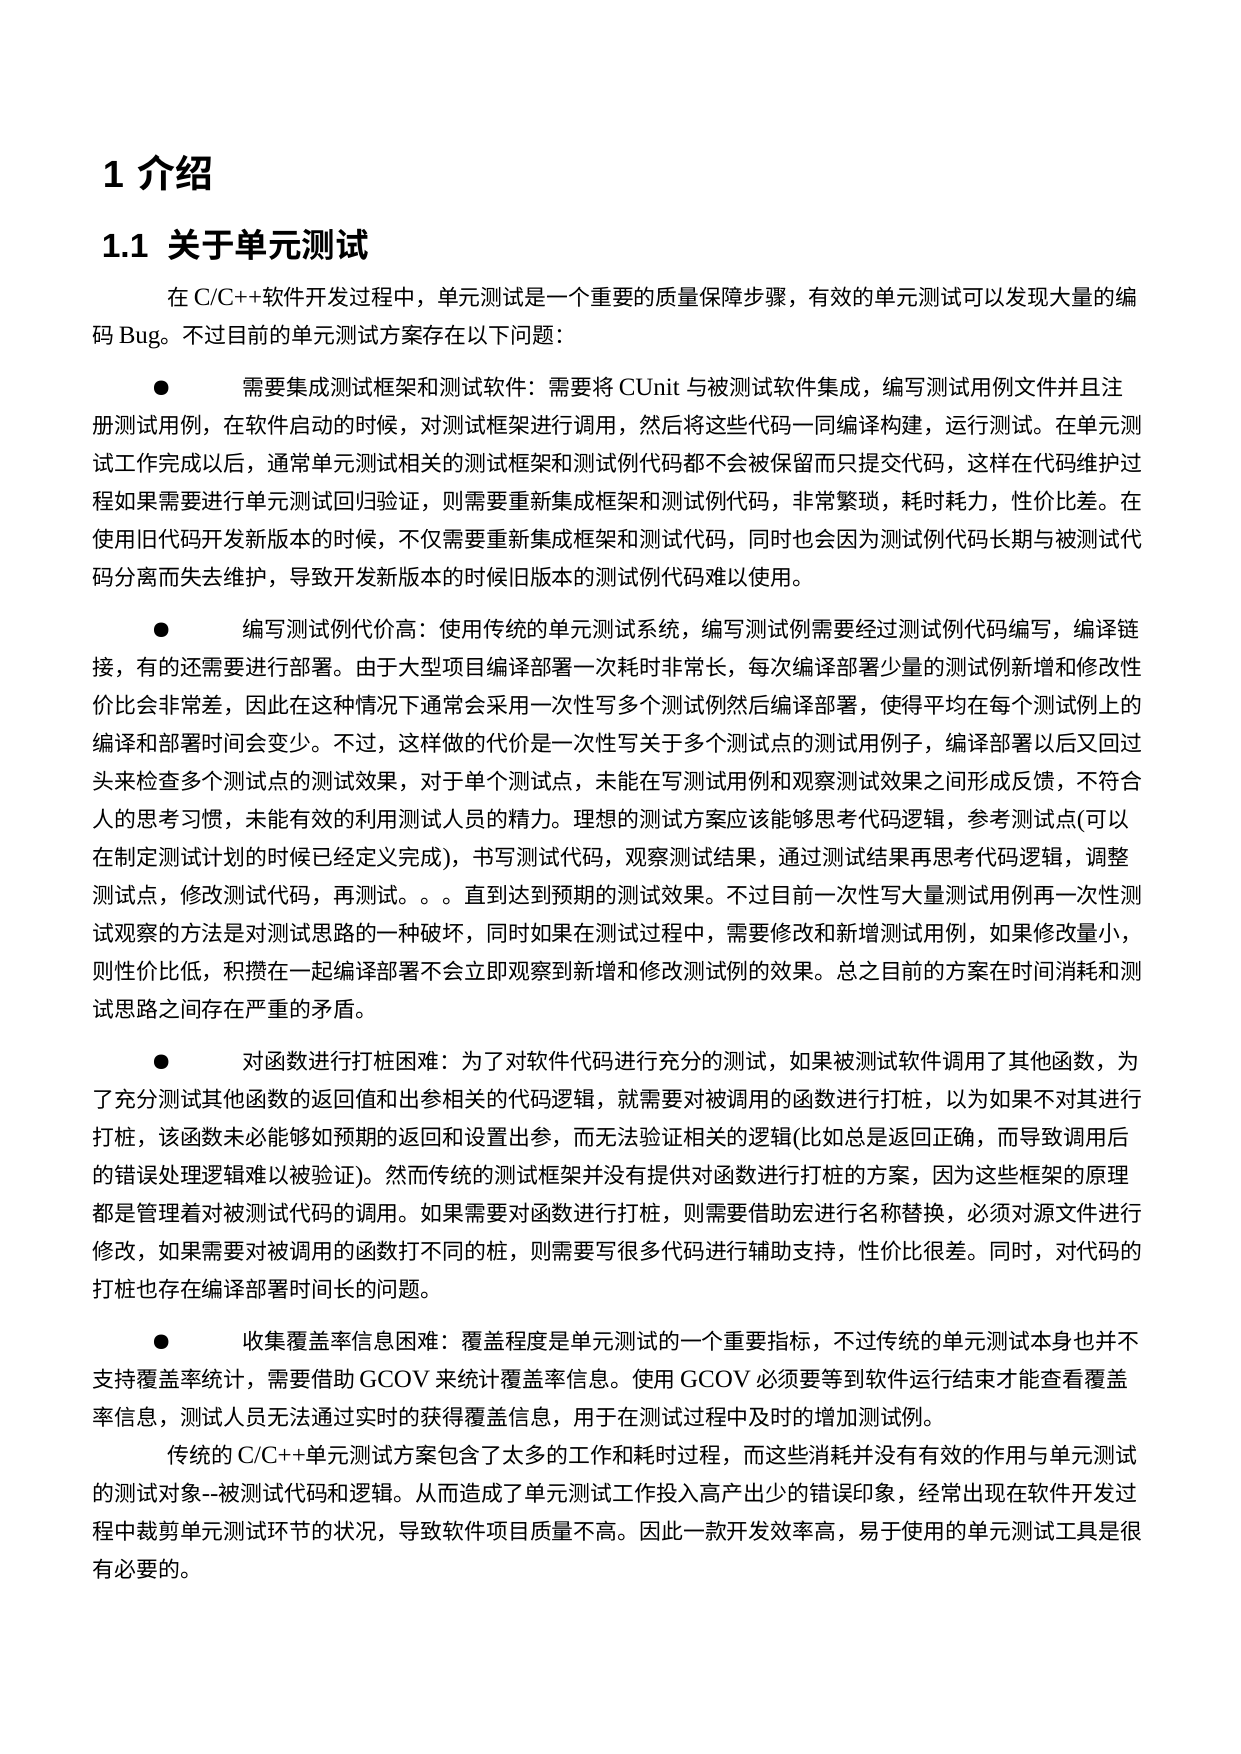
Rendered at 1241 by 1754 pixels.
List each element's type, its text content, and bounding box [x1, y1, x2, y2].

subtitle 介绍 [92, 143, 1144, 198]
list 收集覆盖率信息困难：覆盖程度是单元测试的一个重要指标，不过传统的单元测试本身也并不支持覆盖率统计，需要借助GCOV来统计覆盖率信息。使用GCOV必须要等到软件运行结束才能查看覆盖率信息，测试人员无法通过实时的获得覆盖信息，用于在测试过程中及时的增加测试例。 传统的C/C++单元测试方案包含了太多的工作和耗时过程，而这些消耗并没有有效的作用与单元测试的测试对象--被测试代码和逻辑。从而造成了单元测试工作投入高产出少的错误印象，经常出现在软件开发过程中裁剪单元测试环节的状况，导致软件项目质量不高。因此一款开发效率高，易于使用的单元测试工具是很有必要的。 [92, 1324, 1144, 1583]
list 对函数进行打桩困难：为了对软件代码进行充分的测试，如果被测试软件调用了其他函数，为了充分测试其他函数的返回值和出参相关的代码逻辑，就需要对被调用的函数进行打桩，以为如果不对其进行打桩，该函数未必能够如预期的返回和设置出参，而无法验证相关的逻辑(比如总是返回正确，而导致调用后的错误处理逻辑难以被验证)。然而传统的测试框架并没有提供对函数进行打桩的方案，因为这些框架的原理都是管理着对被测试代码的调用。如果需要对函数进行打桩，则需要借助宏进行名称替换，必须对源文件进行修改，如果需要对被调用的函数打不同的桩，则需要写很多代码进行辅助支持，性价比很差。同时，对代码的打桩也存在编译部署时间长的问题。 [92, 1044, 1144, 1303]
list 需要集成测试框架和测试软件：需要将CUnit 与被测试软件集成，编写测试用例文件并且注册测试用例，在软件启动的时候，对测试框架进行调用，然后将这些代码一同编译构建，运行测试。在单元测试工作完成以后，通常单元测试相关的测试框架和测试例代码都不会被保留而只提交代码，这样在代码维护过程如果需要进行单元测试回归验证，则需要重新集成框架和测试例代码，非常繁琐，耗时耗力，性价比差。在使用旧代码开发新版本的时候，不仅需要重新集成框架和测试代码，同时也会因为测试例代码长期与被测试代码分离而失去维护，导致开发新版本的时候旧版本的测试例代码难以使用。 [92, 370, 1144, 592]
text 在C/C++软件开发过程中，单元测试是一个重要的质量保障步骤，有效的单元测试可以发现大量的编码Bug。不过目前的单元测试方案存在以下问题： [92, 280, 1144, 349]
list 编写测试例代价高：使用传统的单元测试系统，编写测试例需要经过测试例代码编写，编译链接，有的还需要进行部署。由于大型项目编译部署一次耗时非常长，每次编译部署少量的测试例新增和修改性价比会非常差，因此在这种情况下通常会采用一次性写多个测试例然后编译部署，使得平均在每个测试例上的编译和部署时间会变少。不过，这样做的代价是一次性写关于多个测试点的测试用例子，编译部署以后又回过头来检查多个测试点的测试效果，对于单个测试点，未能在写测试用例和观察测试效果之间形成反馈，不符合人的思考习惯，未能有效的利用测试人员的精力。理想的测试方案应该能够思考代码逻辑，参考测试点(可以在制定测试计划的时候已经定义完成)，书写测试代码，观察测试结果，通过测试结果再思考代码逻辑，调整测试点，修改测试代码，再测试。。。直到达到预期的测试效果。不过目前一次性写大量测试用例再一次性测试观察的方法是对测试思路的一种破坏，同时如果在测试过程中，需要修改和新增测试用例，如果修改量小，则性价比低，积攒在一起编译部署不会立即观察到新增和修改测试例的效果。总之目前的方案在时间消耗和测试思路之间存在严重的矛盾。 [92, 612, 1144, 1023]
subtitle 关于单元测试 [92, 219, 1144, 267]
